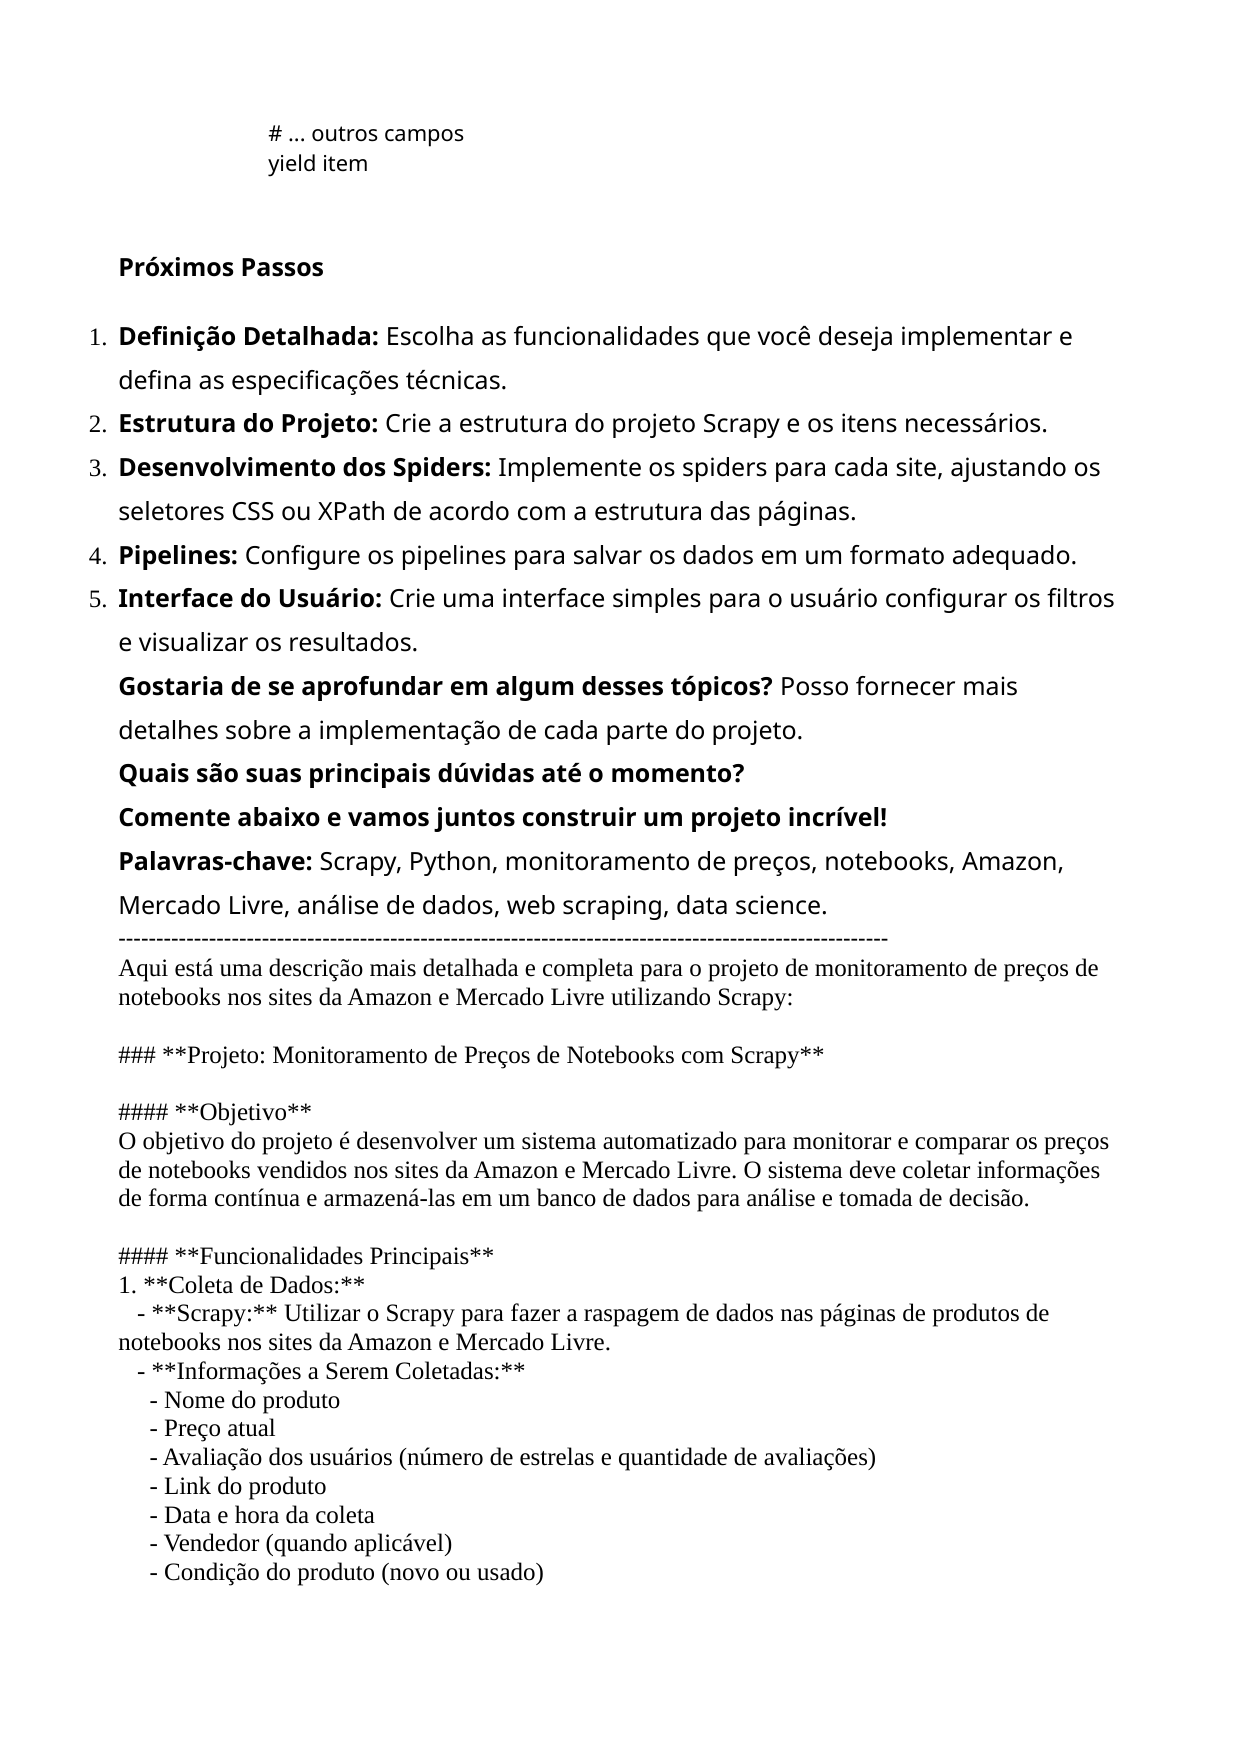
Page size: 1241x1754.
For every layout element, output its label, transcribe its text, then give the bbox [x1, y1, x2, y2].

text # ... outros campos [118, 118, 1122, 148]
text #### **Funcionalidades Principais** [118, 1241, 1122, 1270]
text Palavras-chave: Scrapy, Python, monitoramento de preços, notebooks, Amazon, Mercado Livre, análise de dados, web scraping, data science. [118, 834, 1122, 921]
text - **Scrapy:** Utilizar o Scrapy para fazer a raspagem de dados nas páginas de produtos de notebooks nos sites da Amazon e Mercado Livre. [118, 1298, 1122, 1356]
text - Vendedor (quando aplicável) [118, 1528, 1122, 1557]
list Definição Detalhada: Escolha as funcionalidades que você deseja implementar e defina as especificações técnicas. [118, 309, 1122, 396]
text - Nome do produto [118, 1385, 1122, 1413]
text Comente abaixo e vamos juntos construir um projeto incrível! [118, 790, 1122, 834]
text 1. **Coleta de Dados:** [118, 1270, 1122, 1298]
text - Avaliação dos usuários (número de estrelas e quantidade de avaliações) [118, 1442, 1122, 1471]
text ### **Projeto: Monitoramento de Preços de Notebooks com Scrapy** [118, 1040, 1122, 1068]
text - Preço atual [118, 1413, 1122, 1442]
list Interface do Usuário: Crie uma interface simples para o usuário configurar os filtros e visualizar os resultados. [118, 571, 1122, 659]
text - Data e hora da coleta [118, 1500, 1122, 1528]
list Pipelines: Configure os pipelines para salvar os dados em um formato adequado. [118, 528, 1122, 571]
text - **Informações a Serem Coletadas:** [118, 1356, 1122, 1385]
text - Condição do produto (novo ou usado) [118, 1557, 1122, 1586]
text Gostaria de se aprofundar em algum desses tópicos? Posso fornecer mais detalhes sobre a implementação de cada parte do projeto. [118, 659, 1122, 746]
text - Link do produto [118, 1471, 1122, 1500]
text #### **Objetivo** [118, 1097, 1122, 1126]
list Desenvolvimento dos Spiders: Implemente os spiders para cada site, ajustando os seletores CSS ou XPath de acordo com a estrutura das páginas. [118, 440, 1122, 528]
text Aqui está uma descrição mais detalhada e completa para o projeto de monitoramento de preços de notebooks nos sites da Amazon e Mercado Livre utilizando Scrapy: [118, 953, 1122, 1011]
text yield item [118, 148, 1122, 178]
text Quais são suas principais dúvidas até o momento? [118, 746, 1122, 790]
text O objetivo do projeto é desenvolver um sistema automatizado para monitorar e comparar os preços de notebooks vendidos nos sites da Amazon e Mercado Livre. O sistema deve coletar informações de forma contínua e armazená-las em um banco de dados para análise e tomada de decisão. [118, 1126, 1122, 1212]
text ------------------------------------------------------------------------------------------------------­ [118, 921, 1122, 953]
subtitle Próximos Passos [118, 246, 1122, 284]
list Estrutura do Projeto: Crie a estrutura do projeto Scrapy e os itens necessários. [118, 396, 1122, 440]
